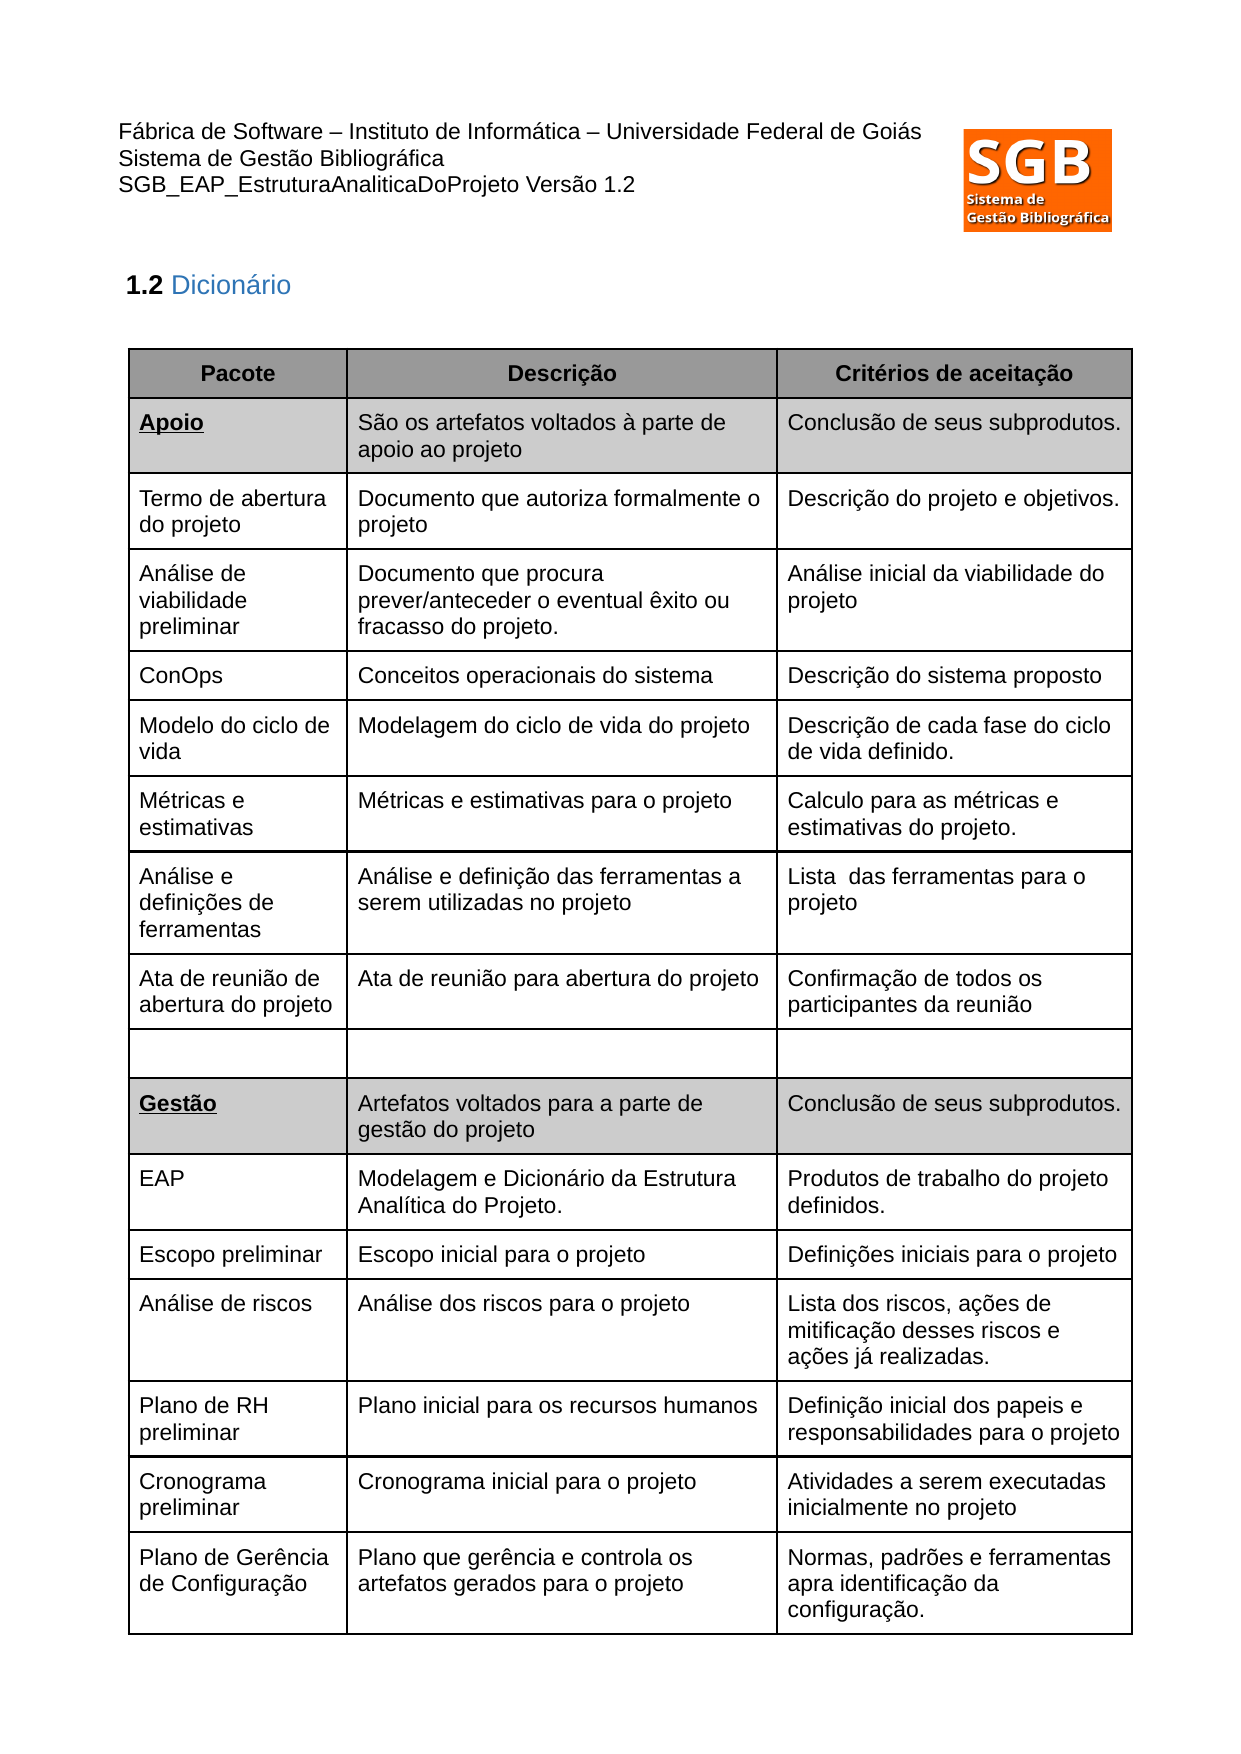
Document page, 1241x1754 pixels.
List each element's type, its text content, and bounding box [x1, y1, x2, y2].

table_cell ConOps [130, 652, 346, 699]
table_cell Análise dos riscos para o projeto [348, 1280, 776, 1380]
table_cell Lista das ferramentas para o projeto [778, 853, 1131, 952]
table_cell Definição inicial dos papeis e responsabilidades para o projeto [778, 1382, 1131, 1455]
table_cell São os artefatos voltados à parte de apoio ao projeto [348, 399, 776, 472]
table_cell Ata de reunião de abertura do projeto [130, 955, 346, 1028]
table_cell Descrição de cada fase do ciclo de vida definido. [778, 701, 1131, 775]
table_cell Normas, padrões e ferramentas apra identificação da configuração. [778, 1533, 1131, 1633]
picture [963, 129, 1112, 232]
table_cell Análise e definição das ferramentas a serem utilizadas no projeto [348, 853, 776, 952]
table_header Pacote [130, 350, 346, 397]
table_cell [130, 1030, 346, 1077]
table_cell Modelagem e Dicionário da Estrutura Analítica do Projeto. [348, 1155, 776, 1228]
table_cell Descrição do projeto e objetivos. [778, 474, 1131, 548]
table_header Critérios de aceitação [778, 350, 1131, 397]
table_cell Descrição do sistema proposto [778, 652, 1131, 699]
table_cell EAP [130, 1155, 346, 1228]
table_cell Conclusão de seus subprodutos. [778, 1079, 1131, 1153]
table_cell Métricas e estimativas [130, 777, 346, 850]
table_cell Lista dos riscos, ações de mitificação desses riscos e ações já realizadas. [778, 1280, 1131, 1380]
table_cell Apoio [130, 399, 346, 472]
table_cell Escopo inicial para o projeto [348, 1231, 776, 1278]
table_cell Confirmação de todos os participantes da reunião [778, 955, 1131, 1028]
table_cell Conceitos operacionais do sistema [348, 652, 776, 699]
table_cell Análise inicial da viabilidade do projeto [778, 550, 1131, 650]
table_cell [348, 1030, 776, 1077]
table_cell Produtos de trabalho do projeto definidos. [778, 1155, 1131, 1228]
table_cell Plano de Gerência de Configuração [130, 1533, 346, 1633]
table_cell Modelo do ciclo de vida [130, 701, 346, 775]
table_cell Documento que autoriza formalmente o projeto [348, 474, 776, 548]
table_cell Plano inicial para os recursos humanos [348, 1382, 776, 1455]
table_cell Plano que gerência e controla os artefatos gerados para o projeto [348, 1533, 776, 1633]
table_header Descrição [348, 350, 776, 397]
table_cell Modelagem do ciclo de vida do projeto [348, 701, 776, 775]
table_cell Plano de RH preliminar [130, 1382, 346, 1455]
table_cell [778, 1030, 1131, 1077]
table_cell Termo de abertura do projeto [130, 474, 346, 548]
table_cell Métricas e estimativas para o projeto [348, 777, 776, 850]
table_cell Ata de reunião para abertura do projeto [348, 955, 776, 1028]
table_cell Escopo preliminar [130, 1231, 346, 1278]
table_cell Definições iniciais para o projeto [778, 1231, 1131, 1278]
table_cell Artefatos voltados para a parte de gestão do projeto [348, 1079, 776, 1153]
table_cell Documento que procura prever/anteceder o eventual êxito ou fracasso do projeto. [348, 550, 776, 650]
table_cell Análise de viabilidade preliminar [130, 550, 346, 650]
table_cell Análise de riscos [130, 1280, 346, 1380]
table_cell Gestão [130, 1079, 346, 1153]
table_cell Conclusão de seus subprodutos. [778, 399, 1131, 472]
subtitle Dicionário [118, 269, 1122, 300]
table_cell Cronograma inicial para o projeto [348, 1458, 776, 1531]
table_cell Atividades a serem executadas inicialmente no projeto [778, 1458, 1131, 1531]
table_cell Análise e definições de ferramentas [130, 853, 346, 952]
table_cell Cronograma preliminar [130, 1458, 346, 1531]
table_cell Calculo para as métricas e estimativas do projeto. [778, 777, 1131, 850]
